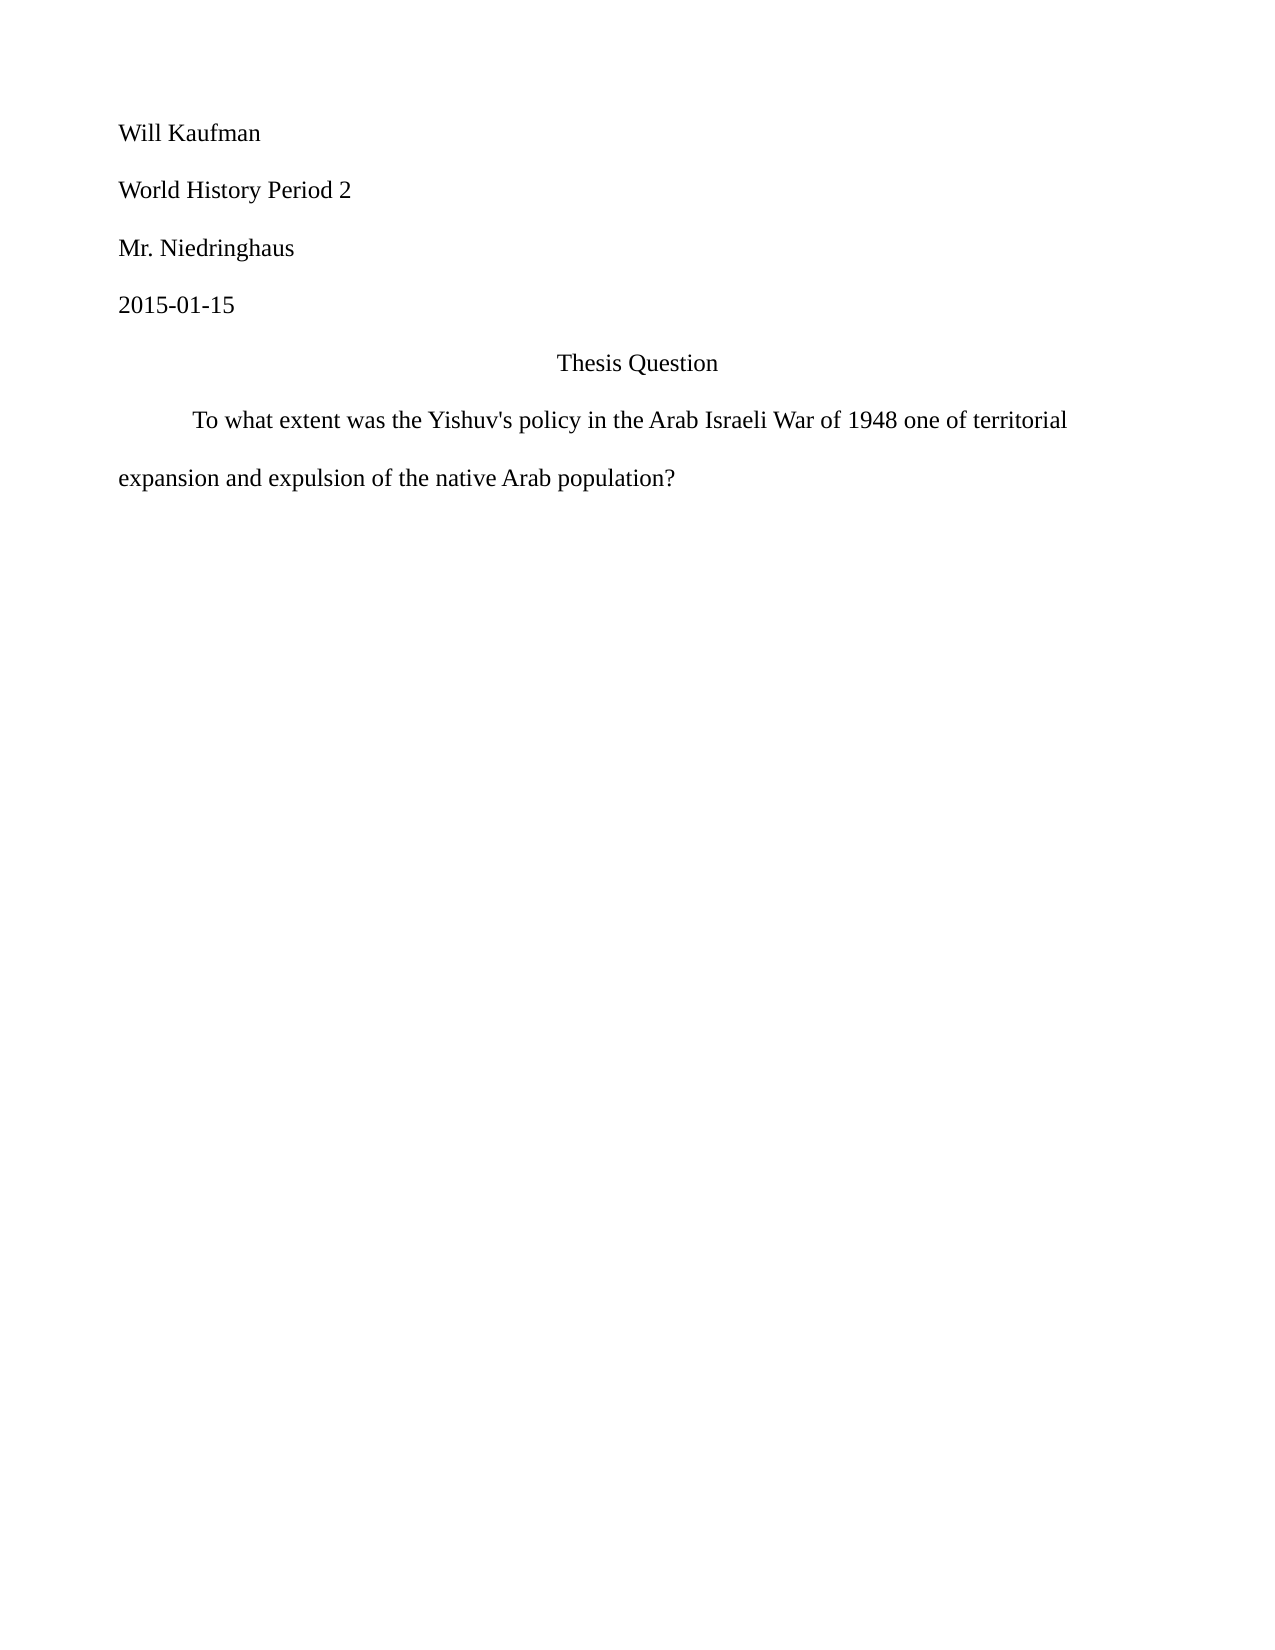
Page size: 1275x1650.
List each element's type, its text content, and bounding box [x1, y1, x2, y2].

text Will Kaufman [118, 118, 1157, 147]
text World History Period 2 [118, 176, 1157, 204]
text To what extent was the Yishuv's policy in the Arab Israeli War of 1948 one of territorial expansion and expulsion of the native Arab population? [118, 406, 1157, 492]
text Mr. Niedringhaus [118, 233, 1157, 262]
text Thesis Question [118, 348, 1157, 377]
text 2015-01-15 [118, 291, 1157, 319]
